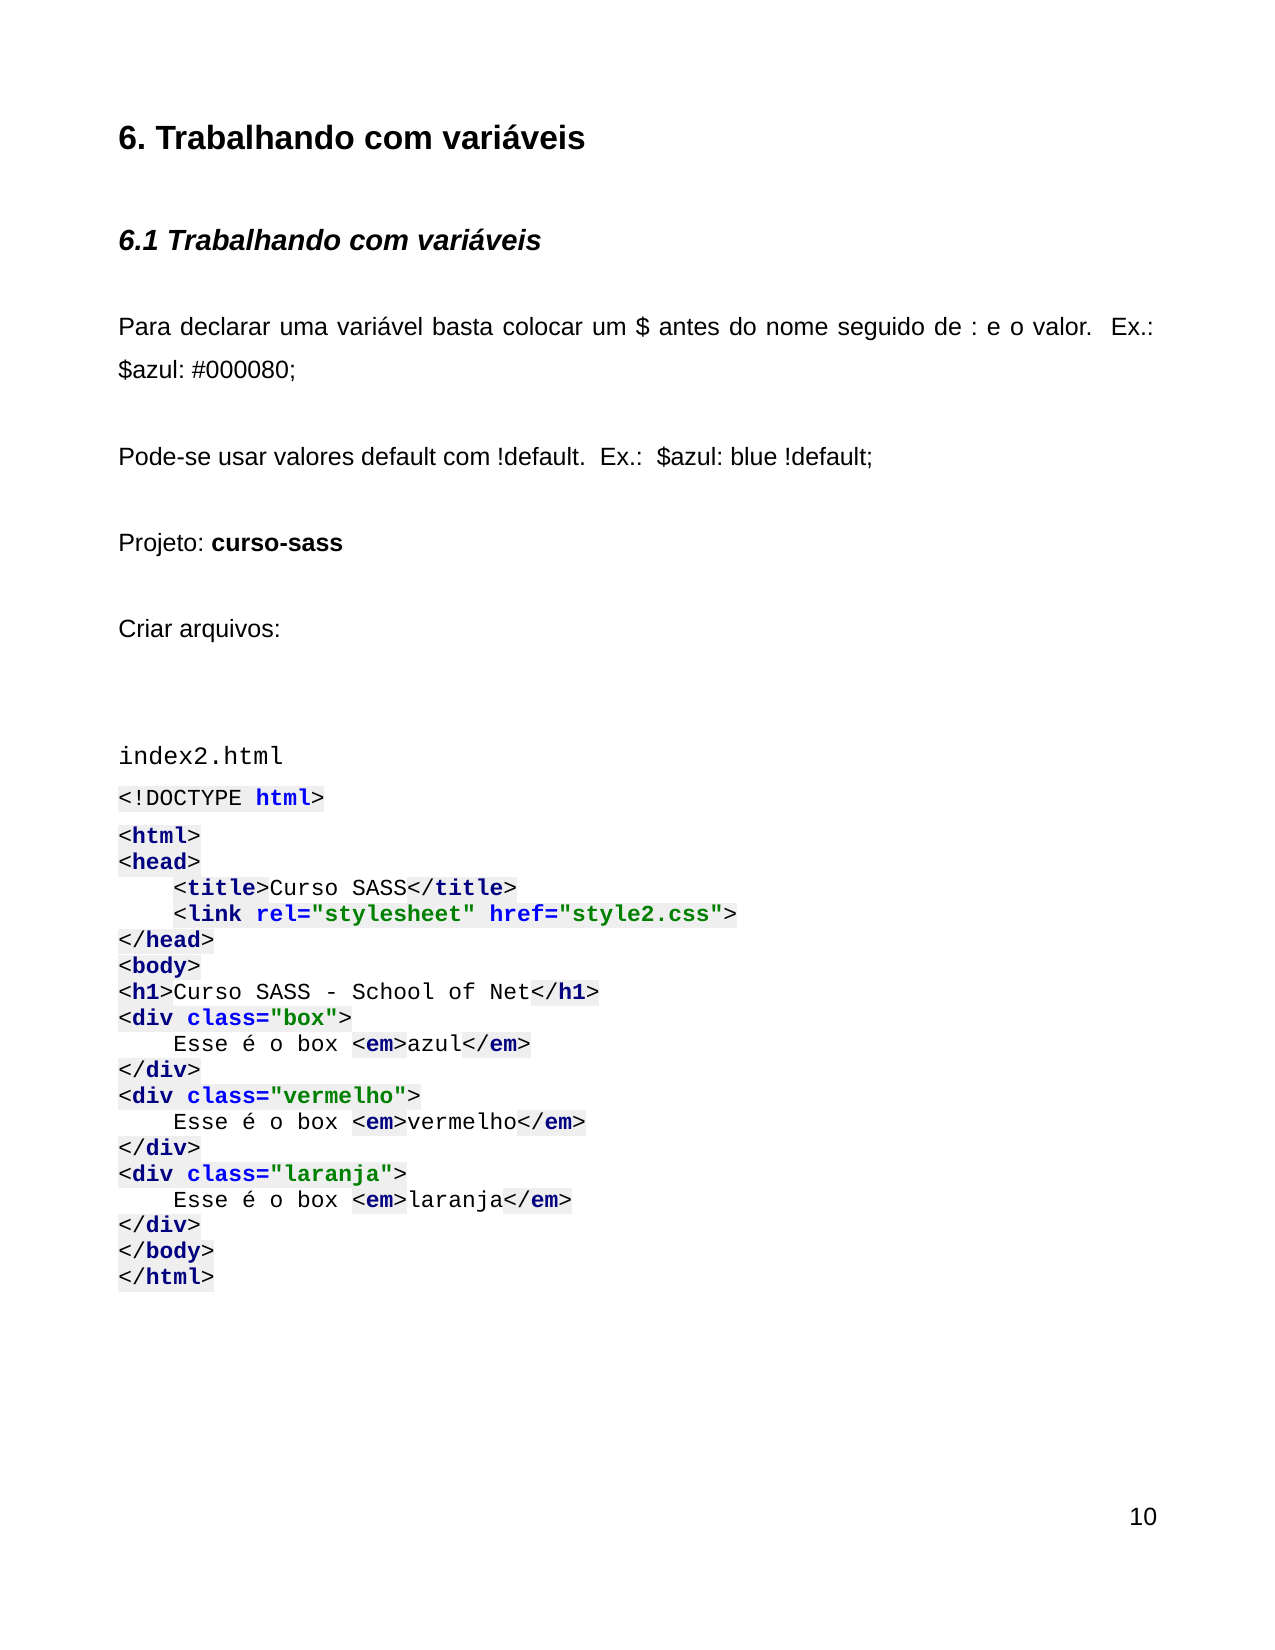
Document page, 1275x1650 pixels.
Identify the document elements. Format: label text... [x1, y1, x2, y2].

text <h1>Curso SASS - School of Net</h1> [118, 980, 1157, 1006]
text </div> [118, 1136, 1157, 1162]
text <div class="vermelho"> [118, 1084, 1157, 1110]
text <div class="box"> [118, 1006, 1157, 1032]
text <link rel="stylesheet" href="style2.css"> [118, 903, 1157, 928]
text <title>Curso SASS</title> [118, 877, 1157, 903]
text </div> [118, 1214, 1157, 1240]
text </div> [118, 1058, 1157, 1084]
text index2.html [118, 743, 1157, 772]
text Esse é o box <em>laranja</em> [118, 1188, 1157, 1214]
subtitle 6.1 Trabalhando com variáveis [118, 223, 1157, 257]
subtitle 6. Trabalhando com variáveis [118, 118, 1157, 157]
text Para declarar uma variável basta colocar um $ antes do nome seguido de : e o valor. Ex.: $azul: #000080; [118, 312, 1157, 384]
text </body> [118, 1240, 1157, 1266]
text <div class="laranja"> [118, 1162, 1157, 1188]
text Pode-se usar valores default com !default. Ex.: $azul: blue !default; [118, 442, 1157, 470]
text Projeto: curso-sass [118, 528, 1157, 557]
text <!DOCTYPE html> [118, 786, 1157, 812]
text Esse é o box <em>azul</em> [118, 1032, 1157, 1058]
text <body> [118, 954, 1157, 980]
text </html> [118, 1266, 1157, 1292]
text <html> [118, 825, 1157, 851]
text Esse é o box <em>vermelho</em> [118, 1110, 1157, 1136]
text Criar arquivos: [118, 614, 1157, 643]
text </head> [118, 928, 1157, 954]
text <head> [118, 851, 1157, 877]
